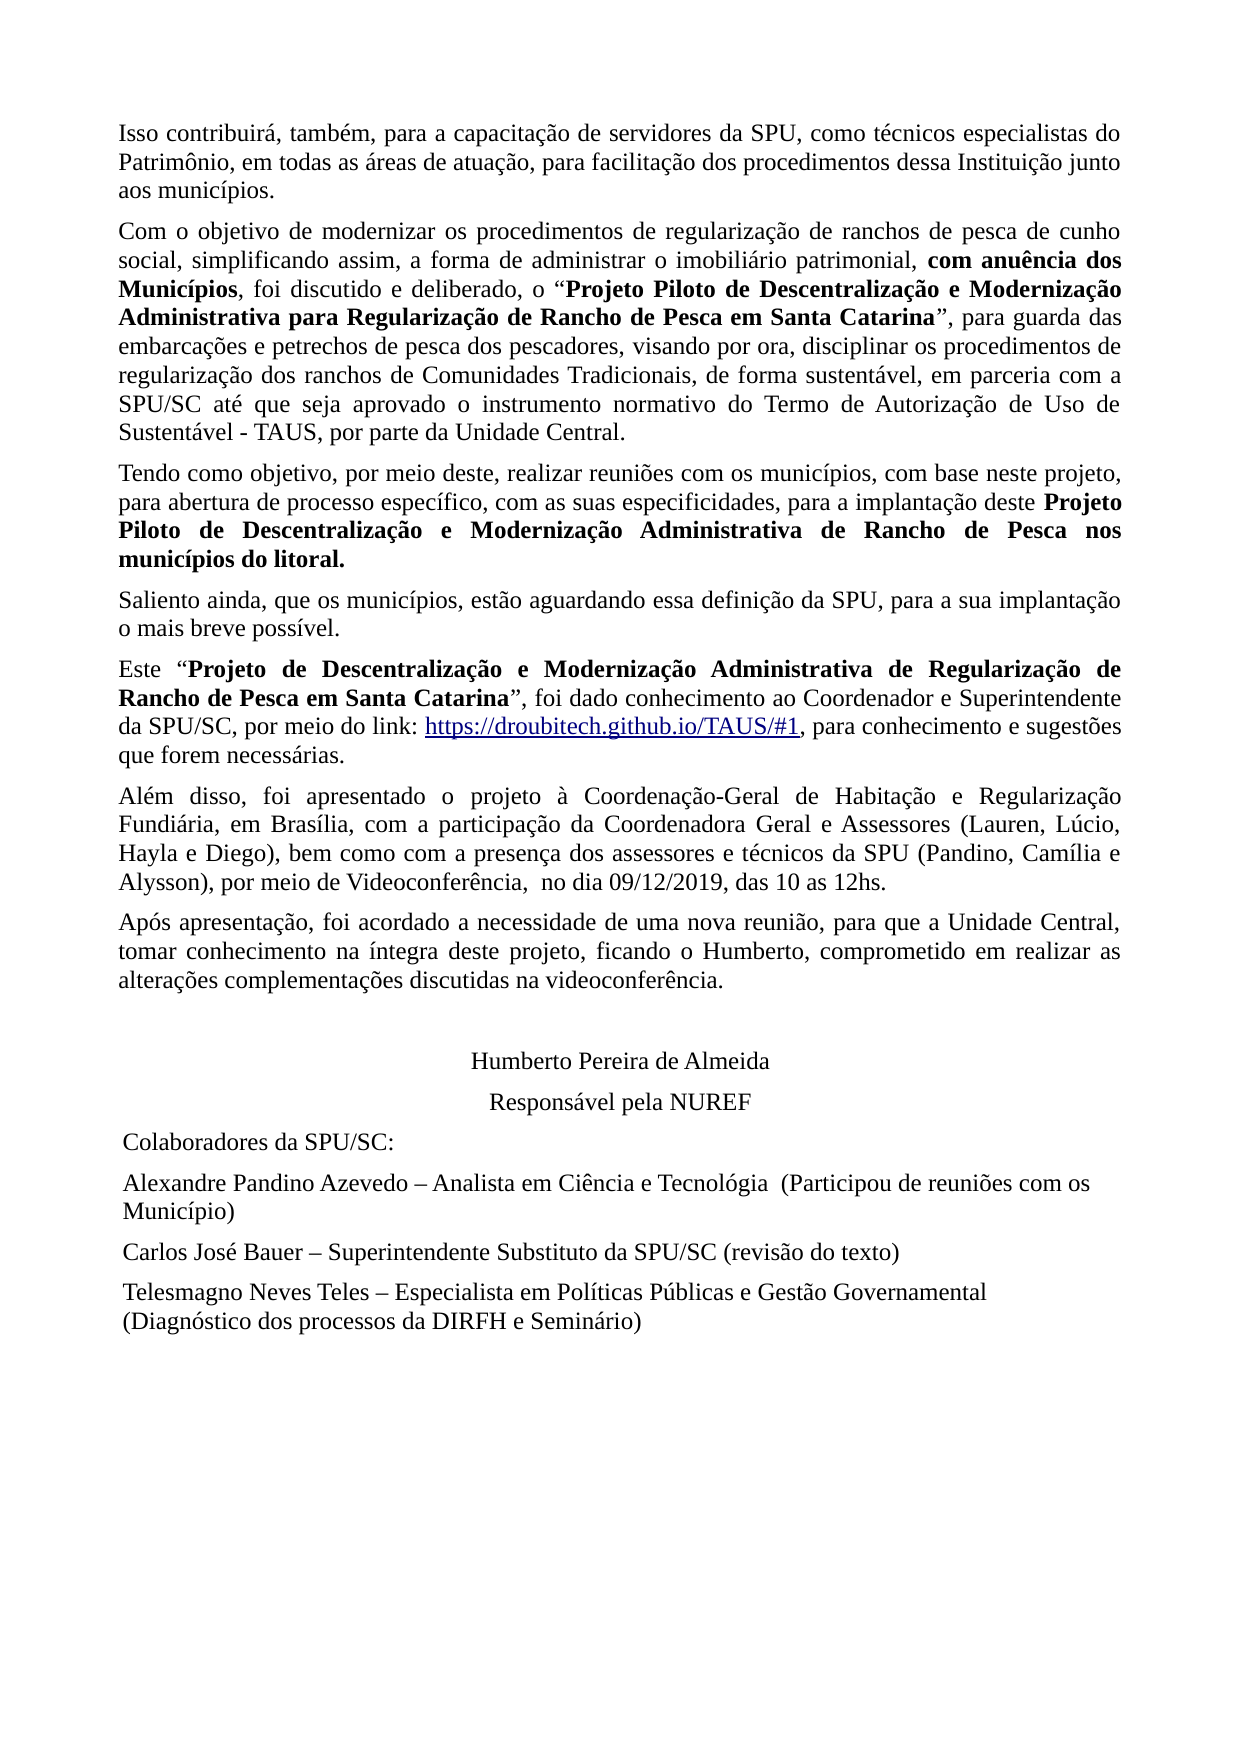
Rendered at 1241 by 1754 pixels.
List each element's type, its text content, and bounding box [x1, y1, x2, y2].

list Com o objetivo de modernizar os procedimentos de regularização de ranchos de pesca de cunho social, simplificando assim, a forma de administrar o imobiliário patrimonial, com anuência dos Municípios, foi discutido e deliberado, o “Projeto Piloto de Descentralização e Modernização Administrativa para Regularização de Rancho de Pesca em Santa Catarina”, para guarda das embarcações e petrechos de pesca dos pescadores, visando por ora, disciplinar os procedimentos de regularização dos ranchos de Comunidades Tradicionais, de forma sustentável, em parceria com a SPU/SC até que seja aprovado o instrumento normativo do Termo de Autorização de Uso de Sustentável - TAUS, por parte da Unidade Central. [118, 216, 1122, 446]
list Tendo como objetivo, por meio deste, realizar reuniões com os municípios, com base neste projeto, para abertura de processo específico, com as suas especificidades, para a implantação deste Projeto Piloto de Descentralização e Modernização Administrativa de Rancho de Pesca nos municípios do litoral. [118, 458, 1122, 573]
text Este “Projeto de Descentralização e Modernização Administrativa de Regularização de Rancho de Pesca em Santa Catarina”, foi dado conhecimento ao Coordenador e Superintendente da SPU/SC, por meio do link: https://droubitech.github.io/TAUS/#1, para conhecimento e sugestões que forem necessárias. [118, 654, 1122, 769]
text Responsável pela NUREF [122, 1087, 1118, 1115]
text Após apresentação, foi acordado a necessidade de uma nova reunião, para que a Unidade Central, tomar conhecimento na íntegra deste projeto, ficando o Humberto, comprometido em realizar as alterações complementações discutidas na videoconferência. [118, 907, 1122, 994]
text Humberto Pereira de Almeida [122, 1046, 1118, 1075]
text Telesmagno Neves Teles – Especialista em Políticas Públicas e Gestão Governamental (Diagnóstico dos processos da DIRFH e Seminário) [122, 1277, 1118, 1335]
text Colaboradores da SPU/SC: [122, 1127, 1118, 1156]
text Além disso, foi apresentado o projeto à Coordenação-Geral de Habitação e Regularização Fundiária, em Brasília, com a participação da Coordenadora Geral e Assessores (Lauren, Lúcio, Hayla e Diego), bem como com a presença dos assessores e técnicos da SPU (Pandino, Camília e Alysson), por meio de Videoconferência, no dia 09/12/2019, das 10 as 12hs. [118, 781, 1122, 896]
text Carlos José Bauer – Superintendente Substituto da SPU/SC (revisão do texto) [122, 1237, 1118, 1266]
text Alexandre Pandino Azevedo – Analista em Ciência e Tecnológia (Participou de reuniões com os Município) [122, 1168, 1118, 1225]
list Isso contribuirá, também, para a capacitação de servidores da SPU, como técnicos especialistas do Patrimônio, em todas as áreas de atuação, para facilitação dos procedimentos dessa Instituição junto aos municípios. [118, 118, 1122, 204]
list Saliento ainda, que os municípios, estão aguardando essa definição da SPU, para a sua implantação o mais breve possível. [118, 585, 1122, 642]
